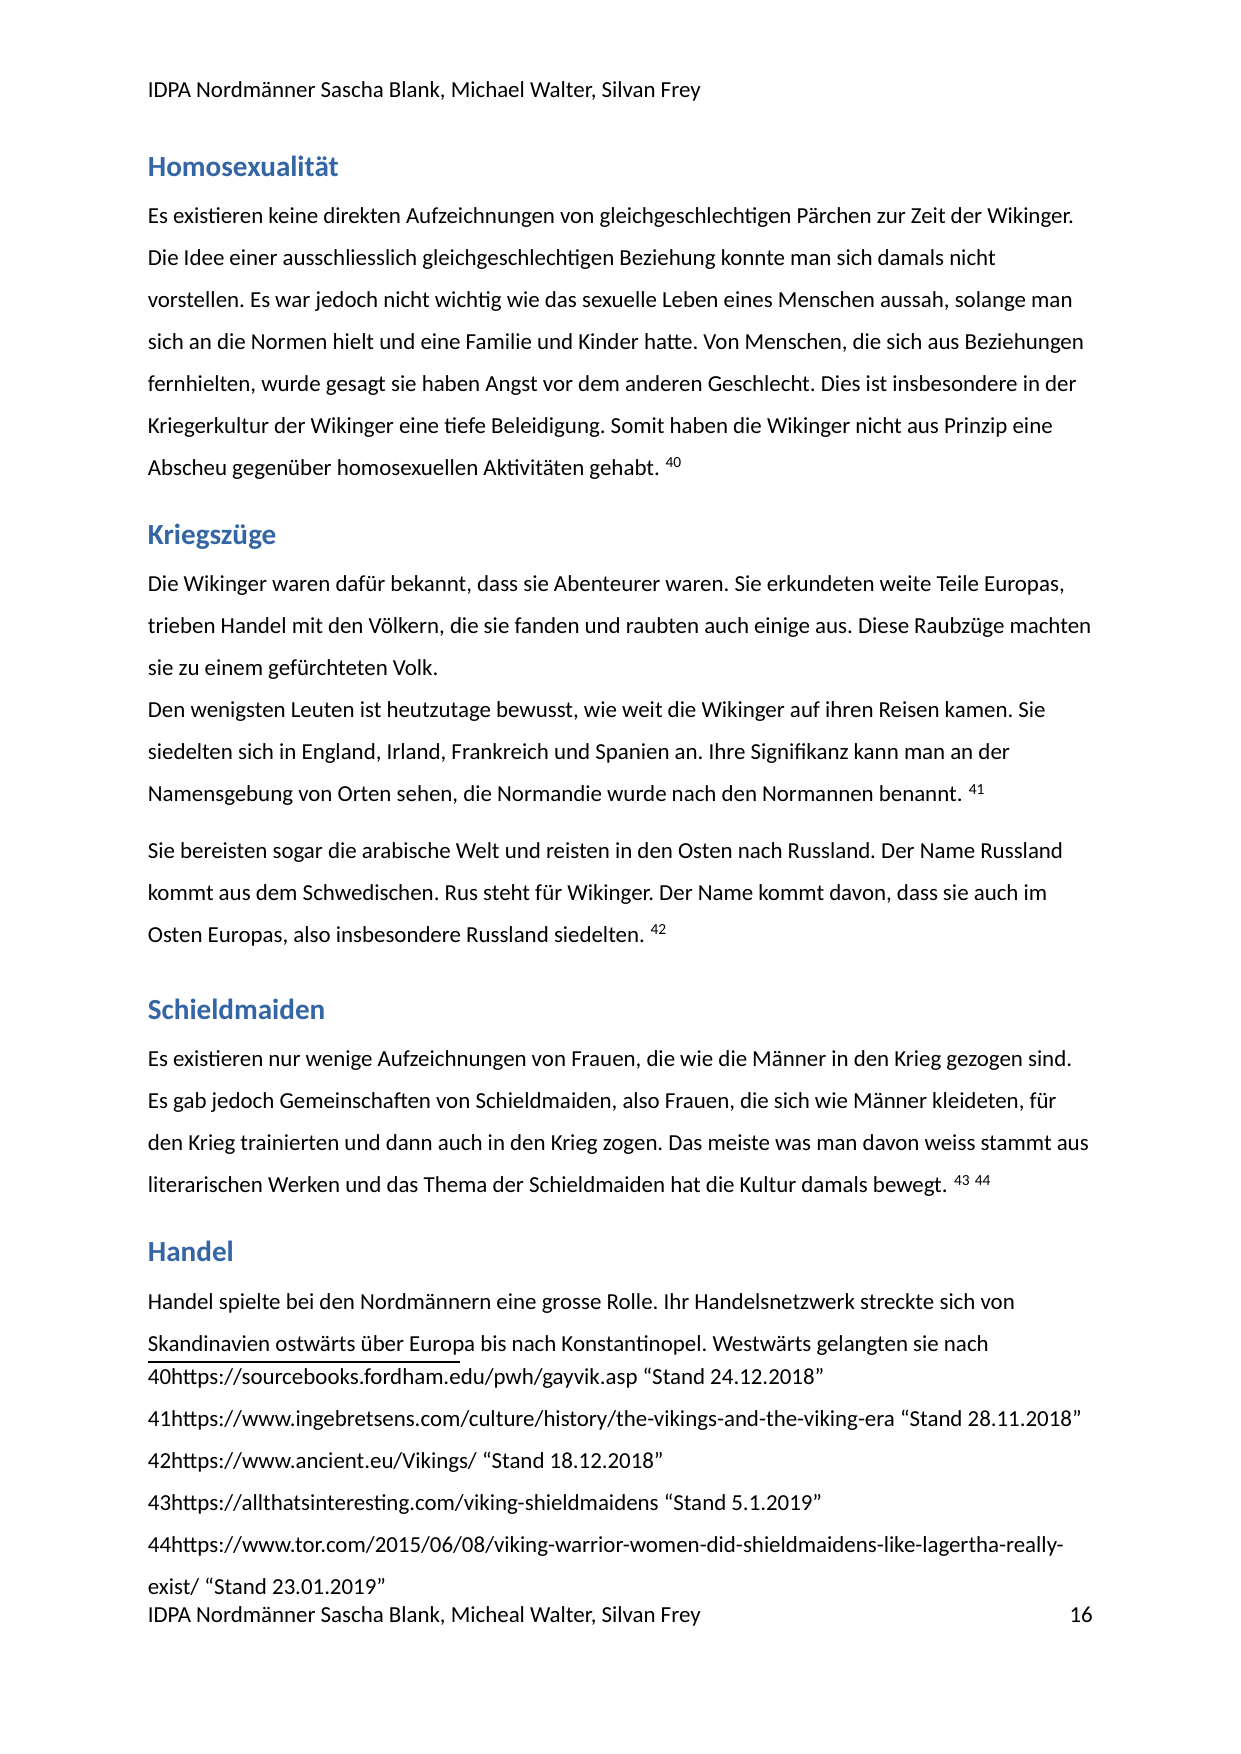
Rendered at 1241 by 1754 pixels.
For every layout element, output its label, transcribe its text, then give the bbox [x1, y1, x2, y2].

text https://www.ancient.eu/Vikings/ “Stand 18.12.2018” [148, 1446, 1093, 1474]
text https://www.tor.com/2015/06/08/viking-warrior-women-did-shieldmaidens-like-lagertha-really-exist/ “Stand 23.01.2019” [148, 1530, 1093, 1600]
subtitle Schieldmaiden [148, 991, 1093, 1027]
text Es existieren keine direkten Aufzeichnungen von gleichgeschlechtigen Pärchen zur Zeit der Wikinger. Die Idee einer ausschliesslich gleichgeschlechtigen Beziehung konnte man sich damals nicht vorstellen. Es war jedoch nicht wichtig wie das sexuelle Leben eines Menschen aussah, solange man sich an die Normen hielt und eine Familie und Kinder hatte. Von Menschen, die sich aus Beziehungen fernhielten, wurde gesagt sie haben Angst vor dem anderen Geschlecht. Dies ist insbesondere in der Kriegerkultur der Wikinger eine tiefe Beleidigung. Somit haben die Wikinger nicht aus Prinzip eine Abscheu gegenüber homosexuellen Aktivitäten gehabt. [148, 201, 1093, 481]
subtitle Homosexualität [148, 148, 1093, 183]
subtitle Kriegszüge [148, 516, 1093, 551]
text Handel spielte bei den Nordmännern eine grosse Rolle. Ihr Handelsnetzwerk streckte sich von Skandinavien ostwärts über Europa bis nach Konstantinopel. Westwärts gelangten sie nach [148, 1287, 1093, 1357]
text Die Wikinger waren dafür bekannt, dass sie Abenteurer waren. Sie erkundeten weite Teile Europas, trieben Handel mit den Völkern, die sie fanden und raubten auch einige aus. Diese Raubzüge machten sie zu einem gefürchteten Volk. [148, 569, 1093, 681]
text https://www.ingebretsens.com/culture/history/the-vikings-and-the-viking-era “Stand 28.11.2018” [148, 1404, 1093, 1432]
text https://sourcebooks.fordham.edu/pwh/gayvik.asp “Stand 24.12.2018” [148, 1362, 1093, 1391]
text https://allthatsinteresting.com/viking-shieldmaidens “Stand 5.1.2019” [148, 1488, 1093, 1516]
text Es existieren nur wenige Aufzeichnungen von Frauen, die wie die Männer in den Krieg gezogen sind. Es gab jedoch Gemeinschaften von Schieldmaiden, also Frauen, die sich wie Männer kleideten, für den Krieg trainierten und dann auch in den Krieg zogen. Das meiste was man davon weiss stammt aus literarischen Werken und das Thema der Schieldmaiden hat die Kultur damals bewegt. [148, 1044, 1093, 1198]
text Sie bereisten sogar die arabische Welt und reisten in den Osten nach Russland. Der Name Russland kommt aus dem Schwedischen. Rus steht für Wikinger. Der Name kommt davon, dass sie auch im Osten Europas, also insbesondere Russland siedelten. [148, 836, 1093, 948]
subtitle Handel [148, 1233, 1093, 1269]
text Den wenigsten Leuten ist heutzutage bewusst, wie weit die Wikinger auf ihren Reisen kamen. Sie siedelten sich in England, Irland, Frankreich und Spanien an. Ihre Signifikanz kann man an der Namensgebung von Orten sehen, die Normandie wurde nach den Normannen benannt. [148, 695, 1093, 807]
